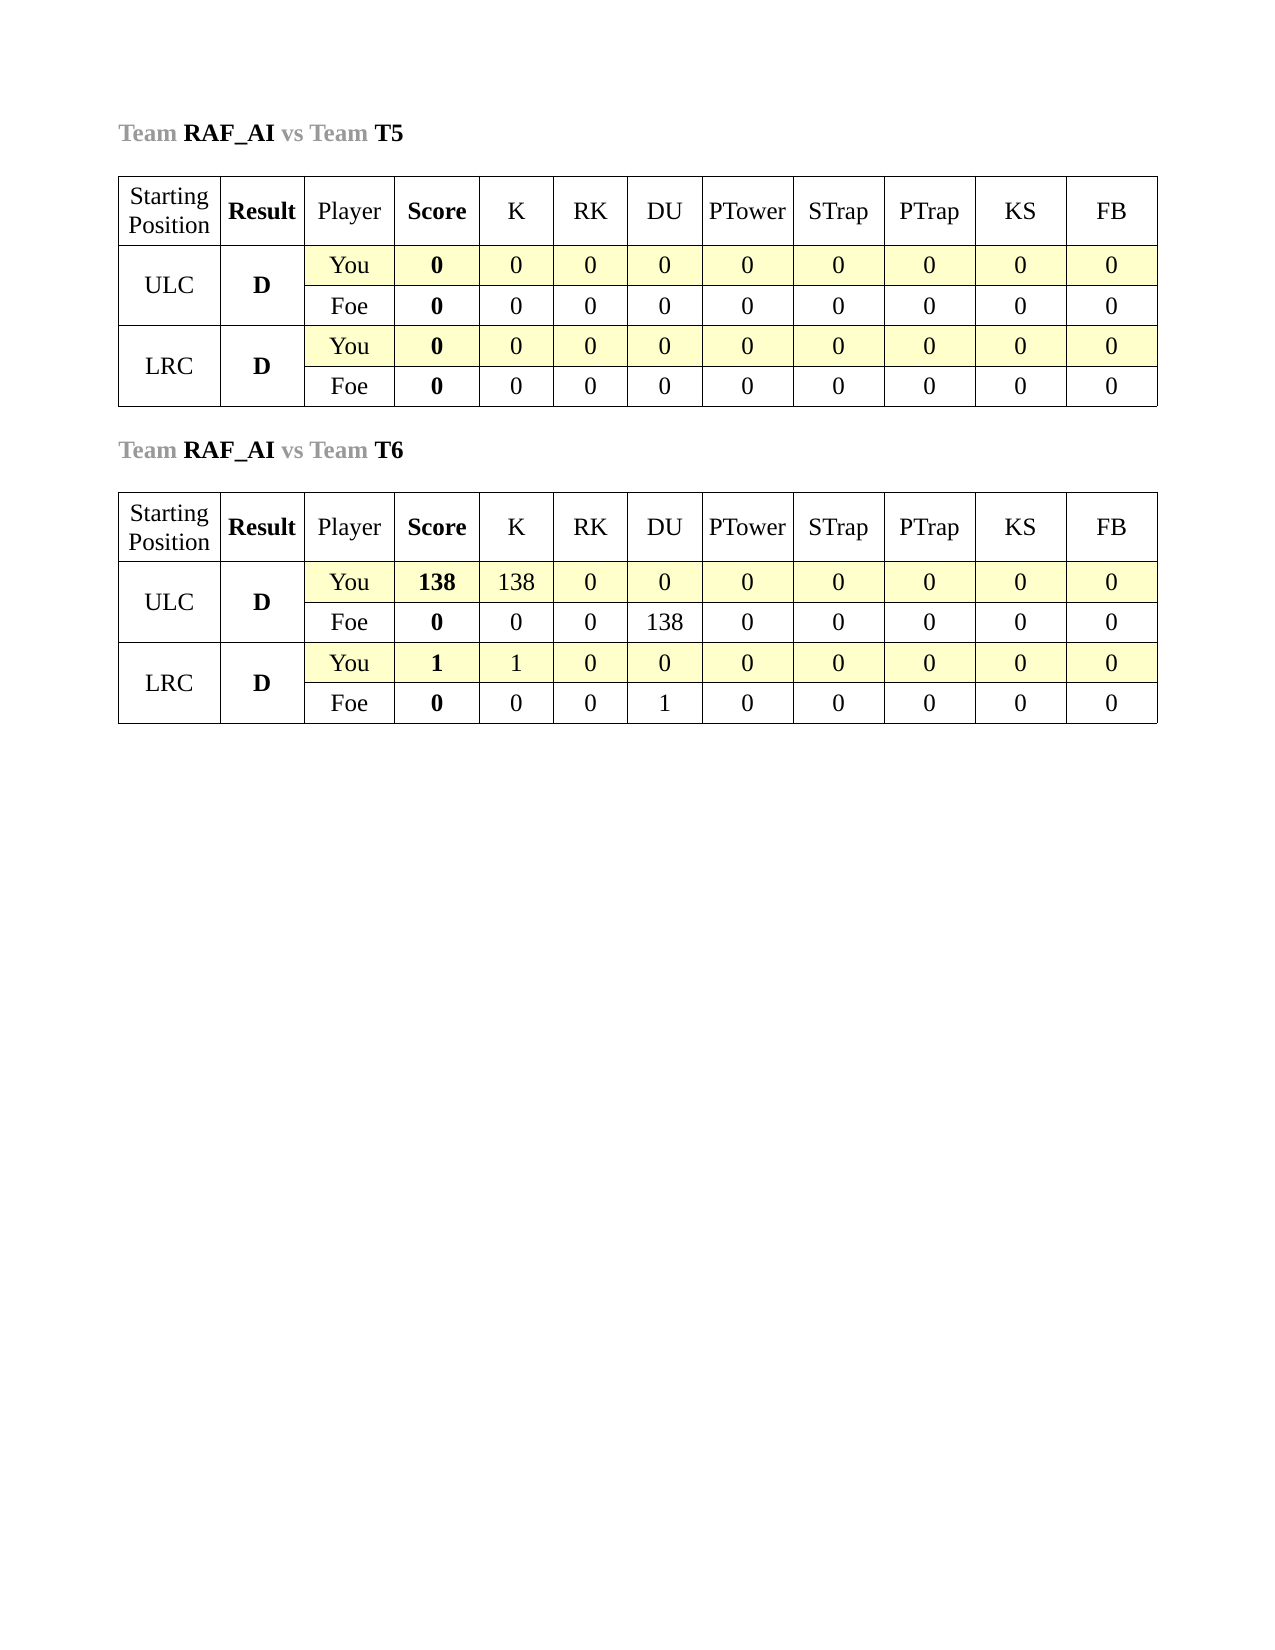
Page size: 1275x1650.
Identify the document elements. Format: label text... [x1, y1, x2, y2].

table_cell 0 [1067, 683, 1157, 723]
table_cell 1 [395, 643, 479, 682]
table_cell 0 [628, 367, 702, 406]
table_cell 0 [628, 246, 702, 285]
table_cell 0 [480, 246, 553, 285]
table_cell 0 [703, 246, 793, 285]
table_cell 0 [1067, 286, 1157, 325]
table_cell 0 [480, 367, 553, 406]
table_header STrap [794, 177, 884, 245]
table_cell 0 [976, 562, 1066, 602]
table_header FB [1067, 177, 1157, 245]
table_cell You [305, 246, 394, 285]
table_cell LRC [119, 326, 220, 406]
table_header PTrap [885, 493, 975, 561]
table_cell 0 [395, 683, 479, 723]
table_header Result [221, 493, 304, 561]
table_header PTower [703, 177, 793, 245]
table_cell 0 [703, 326, 793, 366]
table_cell 0 [703, 683, 793, 723]
table_cell 138 [628, 603, 702, 642]
table_cell D [221, 326, 304, 406]
table_cell 0 [703, 367, 793, 406]
table_cell LRC [119, 643, 220, 723]
table_header K [480, 493, 553, 561]
table_cell 0 [480, 603, 553, 642]
table_cell 1 [480, 643, 553, 682]
table_header KS [976, 177, 1066, 245]
table_cell 0 [794, 562, 884, 602]
table_header Player [305, 493, 394, 561]
table_header DU [628, 177, 702, 245]
table_cell 0 [395, 603, 479, 642]
table_cell 0 [395, 326, 479, 366]
table_header PTower [703, 493, 793, 561]
table_cell 0 [976, 643, 1066, 682]
table_cell 0 [976, 326, 1066, 366]
table_cell 138 [480, 562, 553, 602]
table_cell 0 [628, 643, 702, 682]
table_cell 0 [1067, 603, 1157, 642]
table_cell You [305, 326, 394, 366]
table_cell 0 [1067, 367, 1157, 406]
table_cell 0 [885, 603, 975, 642]
table_cell 0 [554, 246, 627, 285]
table_cell Foe [305, 367, 394, 406]
table_cell 0 [628, 286, 702, 325]
table_cell You [305, 643, 394, 682]
table_cell 0 [395, 286, 479, 325]
table_cell 0 [885, 367, 975, 406]
text Team RAF_AI vs Team T6 [118, 435, 1157, 463]
table_header Starting Position [119, 493, 220, 561]
table_header PTrap [885, 177, 975, 245]
table_header Player [305, 177, 394, 245]
table_cell 0 [554, 326, 627, 366]
table_cell D [221, 643, 304, 723]
table_cell 0 [554, 603, 627, 642]
table_header FB [1067, 493, 1157, 561]
table_cell 0 [554, 367, 627, 406]
table_cell 0 [480, 683, 553, 723]
table_cell 0 [976, 603, 1066, 642]
text Team RAF_AI vs Team T5 [118, 118, 1157, 147]
table_header Result [221, 177, 304, 245]
table_cell 0 [885, 246, 975, 285]
table_cell 0 [554, 286, 627, 325]
table_cell 0 [703, 286, 793, 325]
table_cell 0 [794, 367, 884, 406]
table_cell 0 [885, 683, 975, 723]
table_header Starting Position [119, 177, 220, 245]
table_cell 0 [976, 286, 1066, 325]
table_cell 0 [1067, 246, 1157, 285]
table_cell 0 [794, 246, 884, 285]
table_cell Foe [305, 683, 394, 723]
table_cell 0 [1067, 643, 1157, 682]
table_cell ULC [119, 246, 220, 325]
table_cell 0 [794, 603, 884, 642]
table_cell 0 [703, 603, 793, 642]
table_cell 0 [1067, 326, 1157, 366]
table_cell 0 [885, 643, 975, 682]
table_cell Foe [305, 603, 394, 642]
table_cell 0 [885, 562, 975, 602]
table_header KS [976, 493, 1066, 561]
table_cell 0 [395, 367, 479, 406]
table_cell 0 [794, 286, 884, 325]
table_cell 1 [628, 683, 702, 723]
table_header Score [395, 177, 479, 245]
table_cell 0 [885, 326, 975, 366]
table_cell D [221, 246, 304, 325]
table_cell 0 [794, 326, 884, 366]
table_header RK [554, 493, 627, 561]
table_cell 0 [703, 643, 793, 682]
table_cell 0 [794, 643, 884, 682]
table_cell 0 [554, 683, 627, 723]
table_cell 0 [480, 326, 553, 366]
table_cell You [305, 562, 394, 602]
table_cell 0 [554, 643, 627, 682]
table_cell 0 [976, 683, 1066, 723]
table_cell 0 [395, 246, 479, 285]
table_header STrap [794, 493, 884, 561]
table_cell ULC [119, 562, 220, 642]
table_cell 0 [628, 562, 702, 602]
table_header RK [554, 177, 627, 245]
table_cell 0 [976, 367, 1066, 406]
table_header DU [628, 493, 702, 561]
table_header Score [395, 493, 479, 561]
table_cell 0 [703, 562, 793, 602]
table_cell 0 [885, 286, 975, 325]
table_cell 138 [395, 562, 479, 602]
table_cell 0 [480, 286, 553, 325]
table_cell 0 [628, 326, 702, 366]
table_header K [480, 177, 553, 245]
table_cell Foe [305, 286, 394, 325]
table_cell 0 [554, 562, 627, 602]
table_cell D [221, 562, 304, 642]
table_cell 0 [976, 246, 1066, 285]
table_cell 0 [794, 683, 884, 723]
table_cell 0 [1067, 562, 1157, 602]
